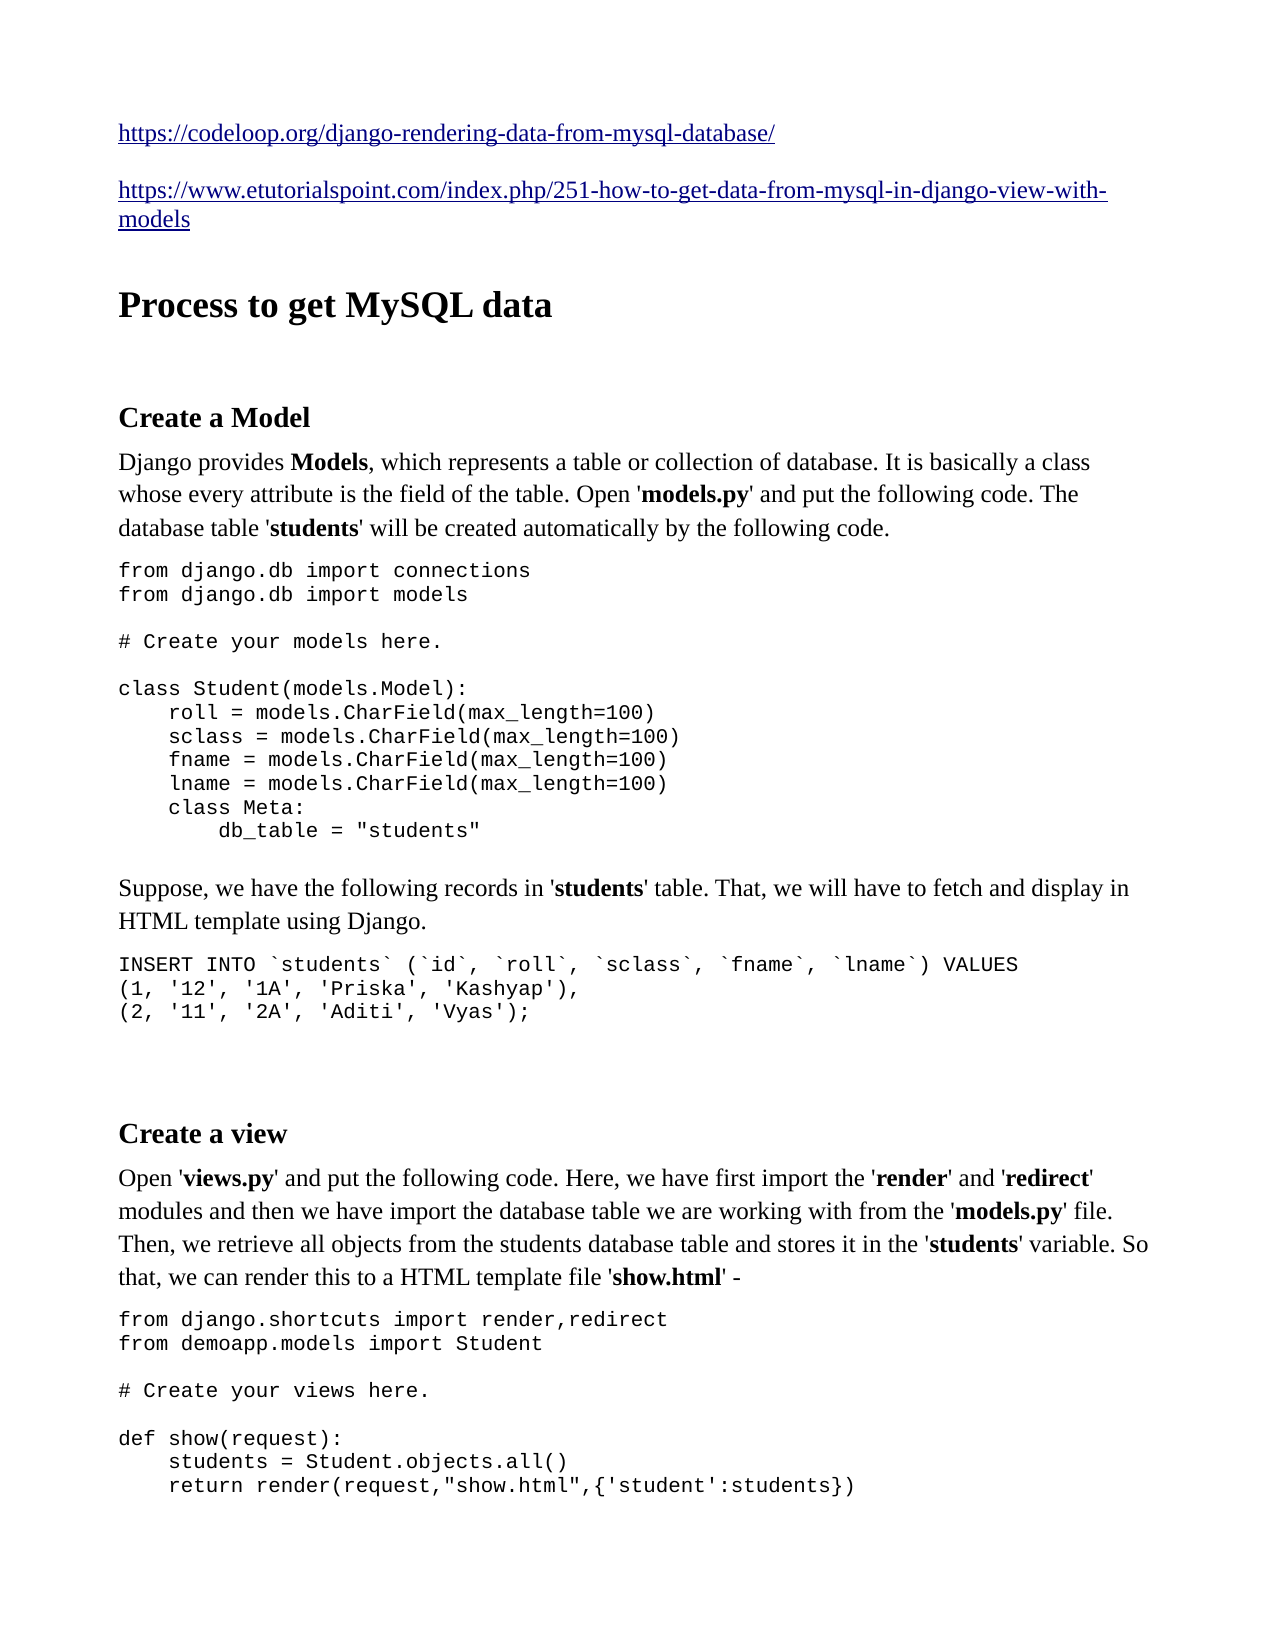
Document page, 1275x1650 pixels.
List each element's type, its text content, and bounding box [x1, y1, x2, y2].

text from django.db import connections [118, 560, 1157, 584]
subtitle Process to get MySQL data [118, 283, 1157, 326]
text Open 'views.py' and put the following code. Here, we have first import the 'render' and 'redirect' modules and then we have import the database table we are working with from the 'models.py' file. Then, we retrieve all objects from the students database table and stores it in the 'students' variable. So that, we can render this to a HTML template file 'show.html' - [118, 1163, 1157, 1291]
text # Create your models here. [118, 631, 1157, 655]
text return render(request,"show.html",{'student':students}) [118, 1475, 1157, 1498]
text class Meta: [118, 797, 1157, 820]
text (1, '12', '1A', 'Priska', 'Kashyap'), [118, 978, 1157, 1001]
text students = Student.objects.all() [118, 1451, 1157, 1475]
text https://www.etutorialspoint.com/index.php/251-how-to-get-data-from-mysql-in-django-view-with-models [118, 176, 1157, 233]
text from django.db import models [118, 584, 1157, 607]
text roll = models.CharField(max_length=100) [118, 702, 1157, 726]
text Suppose, we have the following records in 'students' table. That, we will have to fetch and display in HTML template using Django. [118, 873, 1157, 935]
text lname = models.CharField(max_length=100) [118, 773, 1157, 797]
text # Create your views here. [118, 1380, 1157, 1404]
text from django.shortcuts import render,redirect [118, 1309, 1157, 1333]
text from demoapp.models import Student [118, 1333, 1157, 1357]
subtitle Create a Model [118, 401, 1157, 434]
text fname = models.CharField(max_length=100) [118, 749, 1157, 773]
text INSERT INTO `students` (`id`, `roll`, `sclass`, `fname`, `lname`) VALUES [118, 954, 1157, 978]
text db_table = "students" [118, 820, 1157, 844]
text class Student(models.Model): [118, 678, 1157, 702]
text sclass = models.CharField(max_length=100) [118, 726, 1157, 749]
text Django provides Models, which represents a table or collection of database. It is basically a class whose every attribute is the field of the table. Open 'models.py' and put the following code. The database table 'students' will be created automatically by the following code. [118, 447, 1157, 541]
text (2, '11', '2A', 'Aditi', 'Vyas'); [118, 1001, 1157, 1025]
text https://codeloop.org/django-rendering-data-from-mysql-database/ [118, 118, 1157, 147]
subtitle Create a view [118, 1117, 1157, 1150]
text def show(request): [118, 1428, 1157, 1451]
